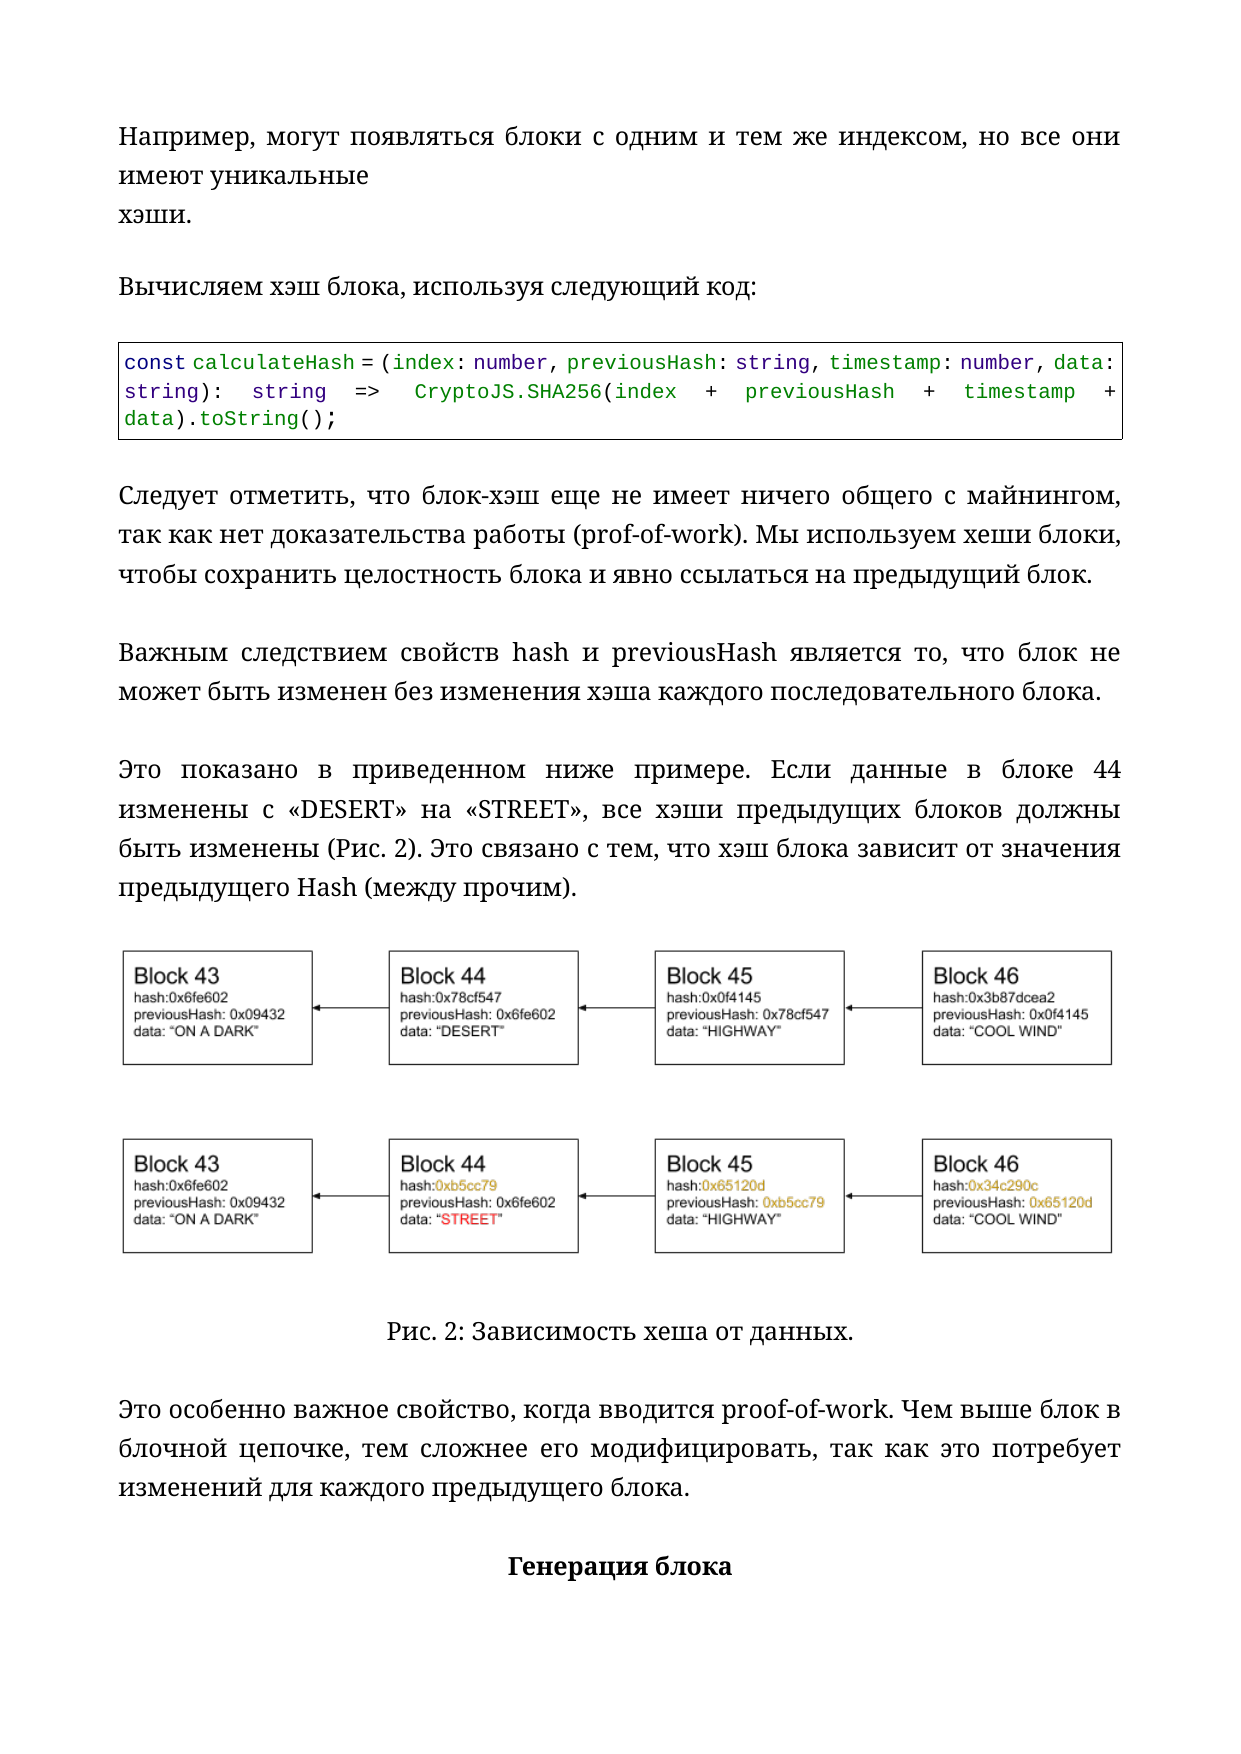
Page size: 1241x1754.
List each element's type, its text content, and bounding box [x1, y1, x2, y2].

text Например, могут появляться блоки с одним и тем же индексом, но все они имеют уникальные [118, 118, 1122, 191]
picture [118, 947, 1123, 1269]
text Генерация блока [118, 1548, 1122, 1582]
text хэши. [118, 196, 1122, 231]
table_header const calculateHash = (index: number, previousHash: string, timestamp: number, data: string): string => CryptoJS.SHA256(index + previousHash + timestamp + data).toString(); [119, 343, 1122, 439]
text Следует отметить, что блок-хэш еще не имеет ничего общего с майнингом, так как нет доказательства работы (prof-of-work). Мы используем хеши блоки, чтобы сохранить целостность блока и явно ссылаться на предыдущий блок. [118, 478, 1122, 590]
text Вычисляем хэш блока, используя следующий код: [118, 269, 1122, 303]
text Рис. 2: Зависимость хеша от данных. [118, 1313, 1122, 1347]
text Это показано в приведенном ниже примере. Если данные в блоке 44 изменены с «DESERT» на «STREET», все хэши предыдущих блоков должны быть изменены (Рис. 2). Это связано с тем, что хэш блока зависит от значения предыдущего Hash (между прочим). [118, 752, 1122, 904]
text Важным следствием свойств hash и previousHash является то, что блок не может быть изменен без изменения хэша каждого последовательного блока. [118, 634, 1122, 708]
text Это особенно важное свойство, когда вводится proof-of-work. Чем выше блок в блочной цепочке, тем сложнее его модифицировать, так как это потребует изменений для каждого предыдущего блока. [118, 1391, 1122, 1504]
